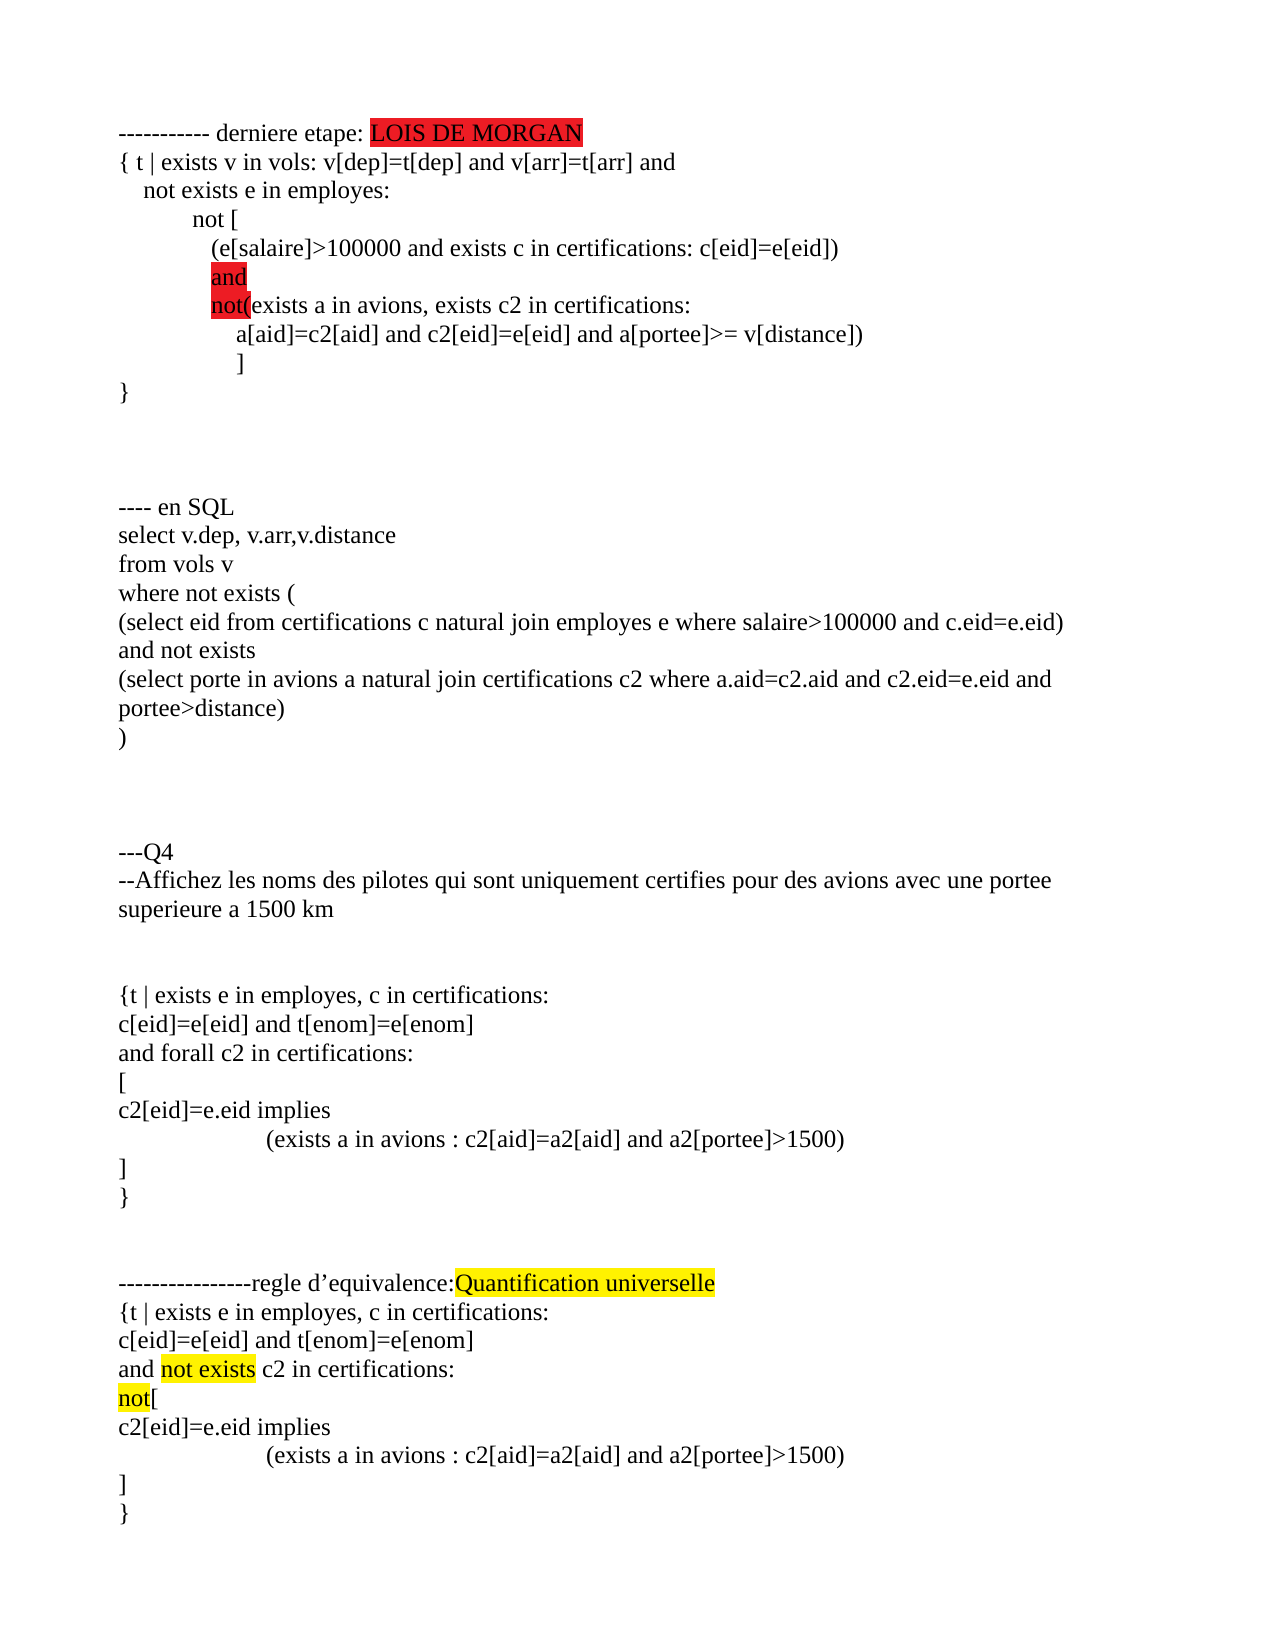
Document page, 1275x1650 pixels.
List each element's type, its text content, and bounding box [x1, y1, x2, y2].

text } [118, 1498, 1157, 1527]
text (exists a in avions : c2[aid]=a2[aid] and a2[portee]>1500) [118, 1124, 1157, 1153]
text and not exists [118, 636, 1157, 664]
text (select porte in avions a natural join certifications c2 where a.aid=c2.aid and c2.eid=e.eid and portee>distance) [118, 664, 1157, 722]
text ----------------regle d’equivalence:Quantification universelle [118, 1268, 1157, 1297]
text c2[eid]=e.eid implies [118, 1412, 1157, 1441]
text and not exists c2 in certifications: [118, 1354, 1157, 1383]
text [ [118, 1067, 1157, 1096]
text and [118, 262, 1157, 291]
text and forall c2 in certifications: [118, 1038, 1157, 1067]
text ] [118, 348, 1157, 377]
text { t | exists v in vols: v[dep]=t[dep] and v[arr]=t[arr] and [118, 147, 1157, 176]
text not(exists a in avions, exists c2 in certifications: [118, 291, 1157, 319]
text not [ [118, 204, 1157, 233]
text (select eid from certifications c natural join employes e where salaire>100000 and c.eid=e.eid) [118, 607, 1157, 636]
text from vols v [118, 549, 1157, 578]
text not exists e in employes: [118, 176, 1157, 204]
text c[eid]=e[eid] and t[enom]=e[enom] [118, 1326, 1157, 1354]
text (exists a in avions : c2[aid]=a2[aid] and a2[portee]>1500) [118, 1441, 1157, 1469]
text ----------- derniere etape: LOIS DE MORGAN [118, 118, 1157, 147]
text ] [118, 1153, 1157, 1182]
text } [118, 1182, 1157, 1211]
text --Affichez les noms des pilotes qui sont uniquement certifies pour des avions avec une portee superieure a 1500 km [118, 866, 1157, 923]
text not[ [118, 1383, 1157, 1412]
text select v.dep, v.arr,v.distance [118, 521, 1157, 549]
text (e[salaire]>100000 and exists c in certifications: c[eid]=e[eid]) [118, 233, 1157, 262]
text where not exists ( [118, 578, 1157, 607]
text ---- en SQL [118, 492, 1157, 521]
text {t | exists e in employes, c in certifications: [118, 981, 1157, 1009]
text a[aid]=c2[aid] and c2[eid]=e[eid] and a[portee]>= v[distance]) [118, 319, 1157, 348]
text ) [118, 722, 1157, 751]
text } [118, 377, 1157, 406]
text ---Q4 [118, 837, 1157, 866]
text {t | exists e in employes, c in certifications: [118, 1297, 1157, 1326]
text ] [118, 1469, 1157, 1498]
text c[eid]=e[eid] and t[enom]=e[enom] [118, 1009, 1157, 1038]
text c2[eid]=e.eid implies [118, 1096, 1157, 1124]
